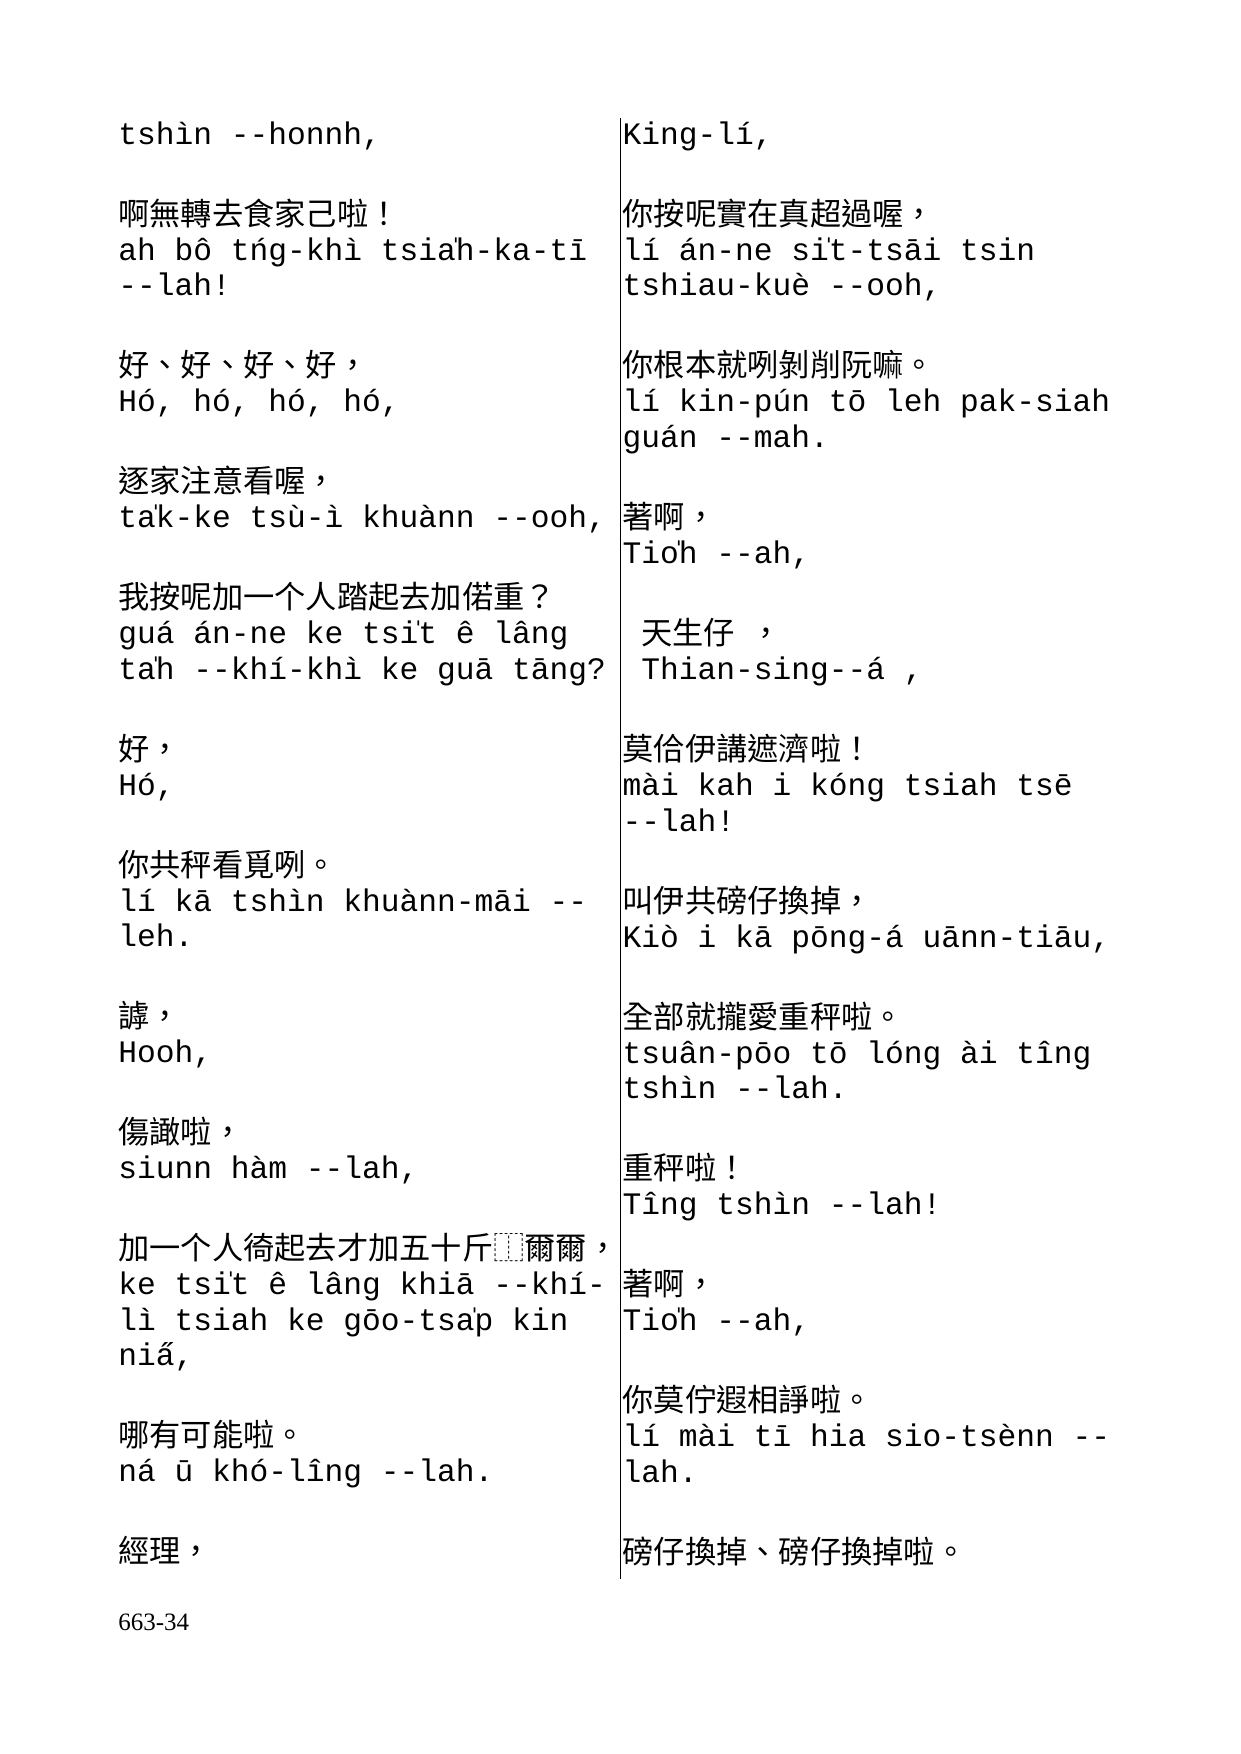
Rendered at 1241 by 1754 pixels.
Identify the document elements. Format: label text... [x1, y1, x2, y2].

text 全部就攏愛重秤啦。 [622, 992, 1122, 1037]
text 哪有可能啦。 [118, 1410, 618, 1456]
text 經理， [118, 1526, 618, 1572]
text 重秤啦！ [622, 1143, 1122, 1188]
text 天生仔 ， [622, 608, 1122, 653]
text ná ū khó-lîng --lah. [118, 1456, 618, 1491]
text 著啊， [622, 1259, 1122, 1304]
text Hó, [118, 769, 618, 804]
text mài kah i kóng tsiah tsē --lah! [622, 769, 1122, 840]
text 啊無轉去食家己啦！ [118, 189, 618, 234]
text Tio̍h --ah, [622, 1304, 1122, 1340]
text 你莫佇遐相諍啦。 [622, 1375, 1122, 1421]
text lí kin-pún tō leh pak-siah guán --mah. [622, 386, 1122, 456]
text Hó, hó, hó, hó, [118, 386, 618, 421]
text 磅仔換掉、磅仔換掉啦。 [622, 1527, 1122, 1572]
text 你按呢實在真超過喔， [622, 189, 1122, 234]
text lí án-ne si̍t-tsāi tsin tshiau-kuè --ooh, [622, 234, 1122, 305]
text lí mài tī hia sio-tsènn --lah. [622, 1421, 1122, 1491]
text guá án-ne ke tsi̍t ê lâng ta̍h --khí-khì ke guā tāng? [118, 618, 618, 688]
text 莫佮伊講遮濟啦！ [622, 724, 1122, 769]
text 好， [118, 724, 618, 769]
text 著啊， [622, 492, 1122, 537]
text ah bô tńg-khì tsia̍h-ka-tī --lah! [118, 234, 618, 305]
text siunn hàm --lah, [118, 1153, 618, 1188]
text 叫伊共磅仔換掉， [622, 876, 1122, 921]
text lí kā tshìn khuànn-māi --leh. [118, 885, 618, 956]
text Tîng tshìn --lah! [622, 1188, 1122, 1224]
text 傷譀啦， [118, 1107, 618, 1153]
text 你共秤看覓咧。 [118, 840, 618, 885]
text 加一个人徛起去才加五十斤⿰爾爾， [118, 1223, 618, 1269]
text tshìn --honnh, [118, 118, 618, 153]
text Hooh, [118, 1037, 618, 1072]
text 你根本就咧剝削阮嘛。 [622, 340, 1122, 386]
text Kiò i kā pōng-á uānn-tiāu, [622, 921, 1122, 956]
text King-lí, [622, 118, 1122, 153]
text 我按呢加一个人踏起去加偌重？ [118, 572, 618, 618]
text ta̍k-ke tsù-ì khuànn --ooh, [118, 502, 618, 537]
text 逐家注意看喔， [118, 456, 618, 502]
text ke tsi̍t ê lâng khiā --khí-lì tsiah ke gōo-tsa̍p kin nia̋, [118, 1269, 618, 1375]
text Tio̍h --ah, [622, 537, 1122, 572]
text tsuân-pōo tō lóng ài tîng tshìn --lah. [622, 1037, 1122, 1108]
text Thian-sing--á , [622, 653, 1122, 689]
text 謼， [118, 991, 618, 1037]
text 好、好、好、好， [118, 340, 618, 386]
